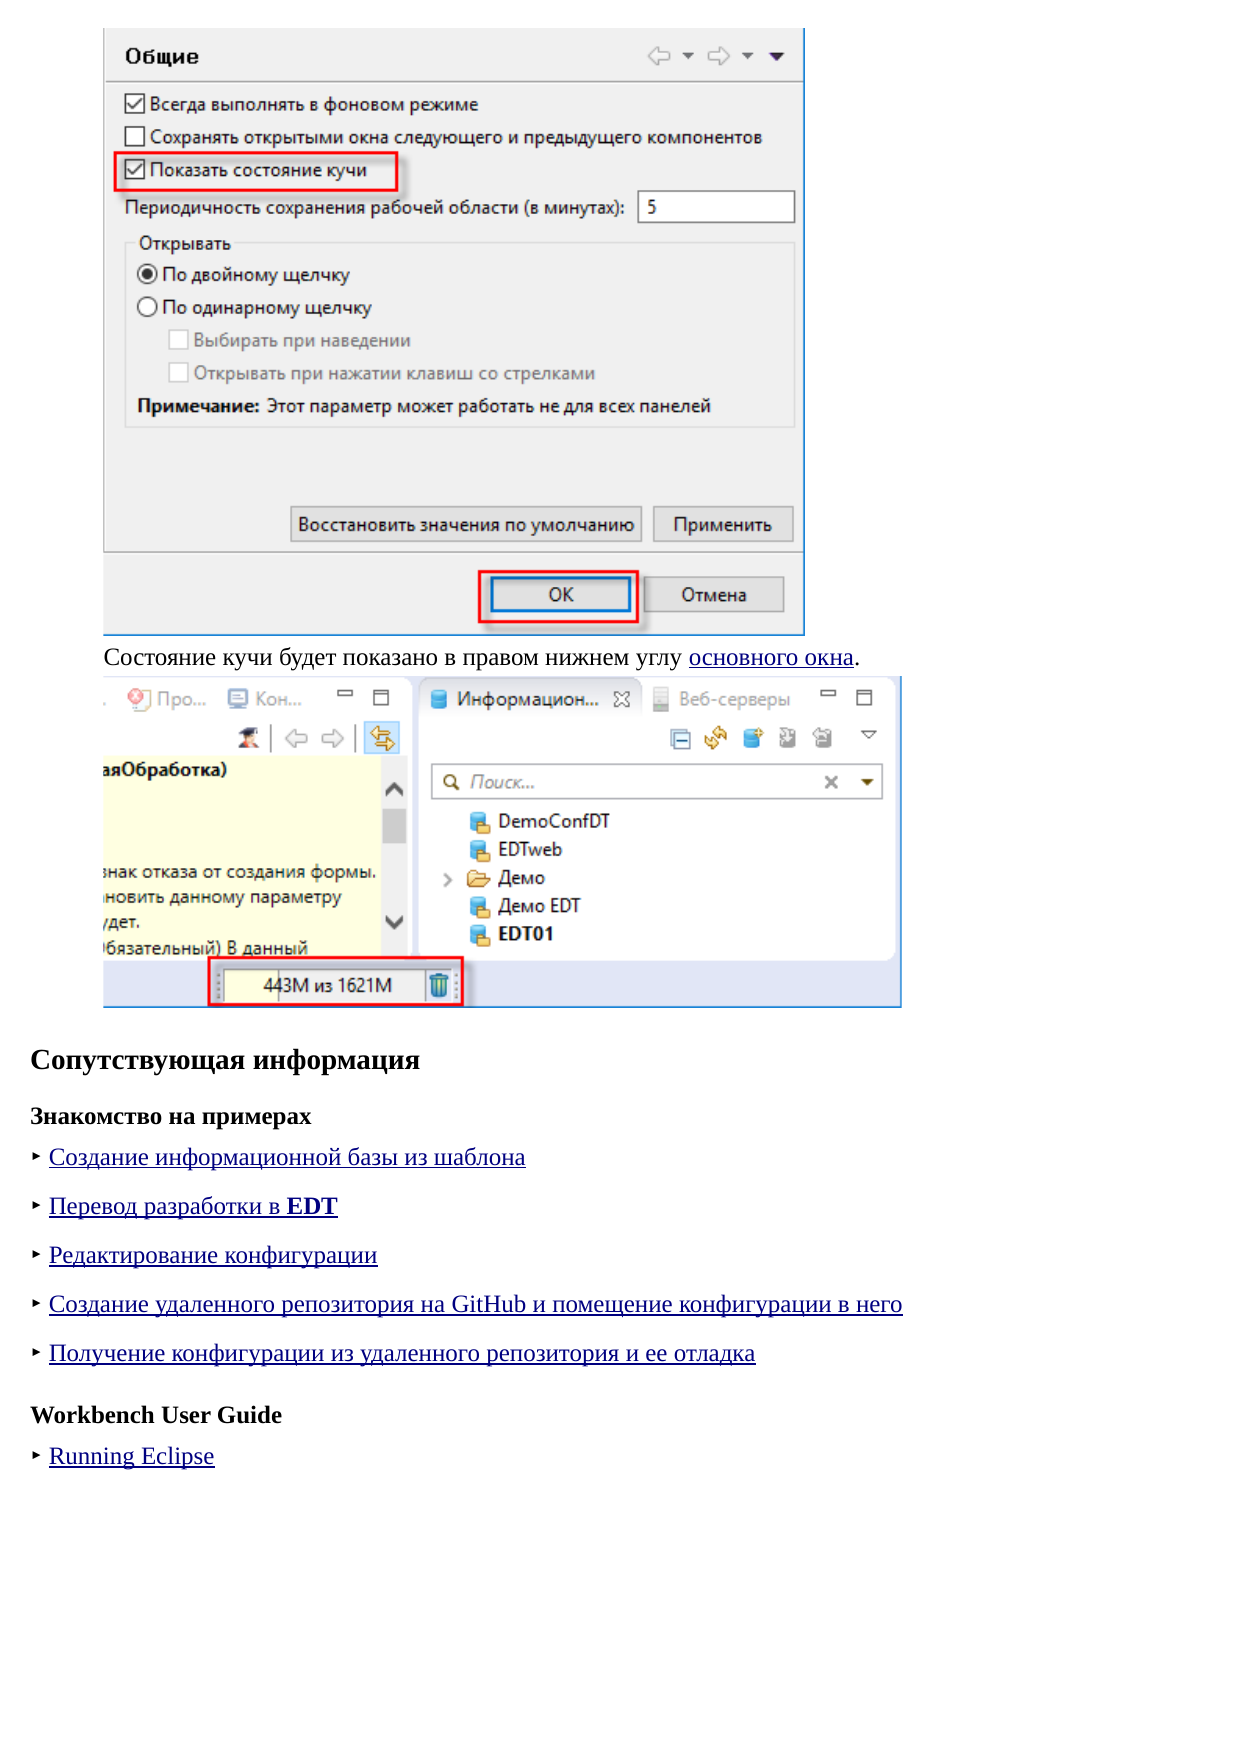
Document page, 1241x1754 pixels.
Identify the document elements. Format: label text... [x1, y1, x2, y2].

subtitle Сопутствующая информация [30, 1042, 1211, 1076]
text ‣ Создание удаленного репозитория на GitHub и помещение конфигурации в него [30, 1289, 1211, 1318]
text ‣ Получение конфигурации из удаленного репозитория и ее отладка [30, 1338, 1211, 1367]
picture [103, 28, 805, 636]
list Состояние кучи будет показано в правом нижнем углу основного окна. [74, 642, 1211, 670]
text ‣ Создание информационной базы из шаблона [30, 1142, 1211, 1171]
subtitle Знакомство на примерах [30, 1101, 1211, 1129]
text ‣ Перевод разработки в EDT [30, 1191, 1211, 1220]
subtitle Workbench User Guide [30, 1400, 1211, 1429]
text ‣ Running Eclipse [30, 1441, 1211, 1470]
text ‣ Редактирование конфигурации [30, 1240, 1211, 1269]
picture [103, 676, 902, 1008]
